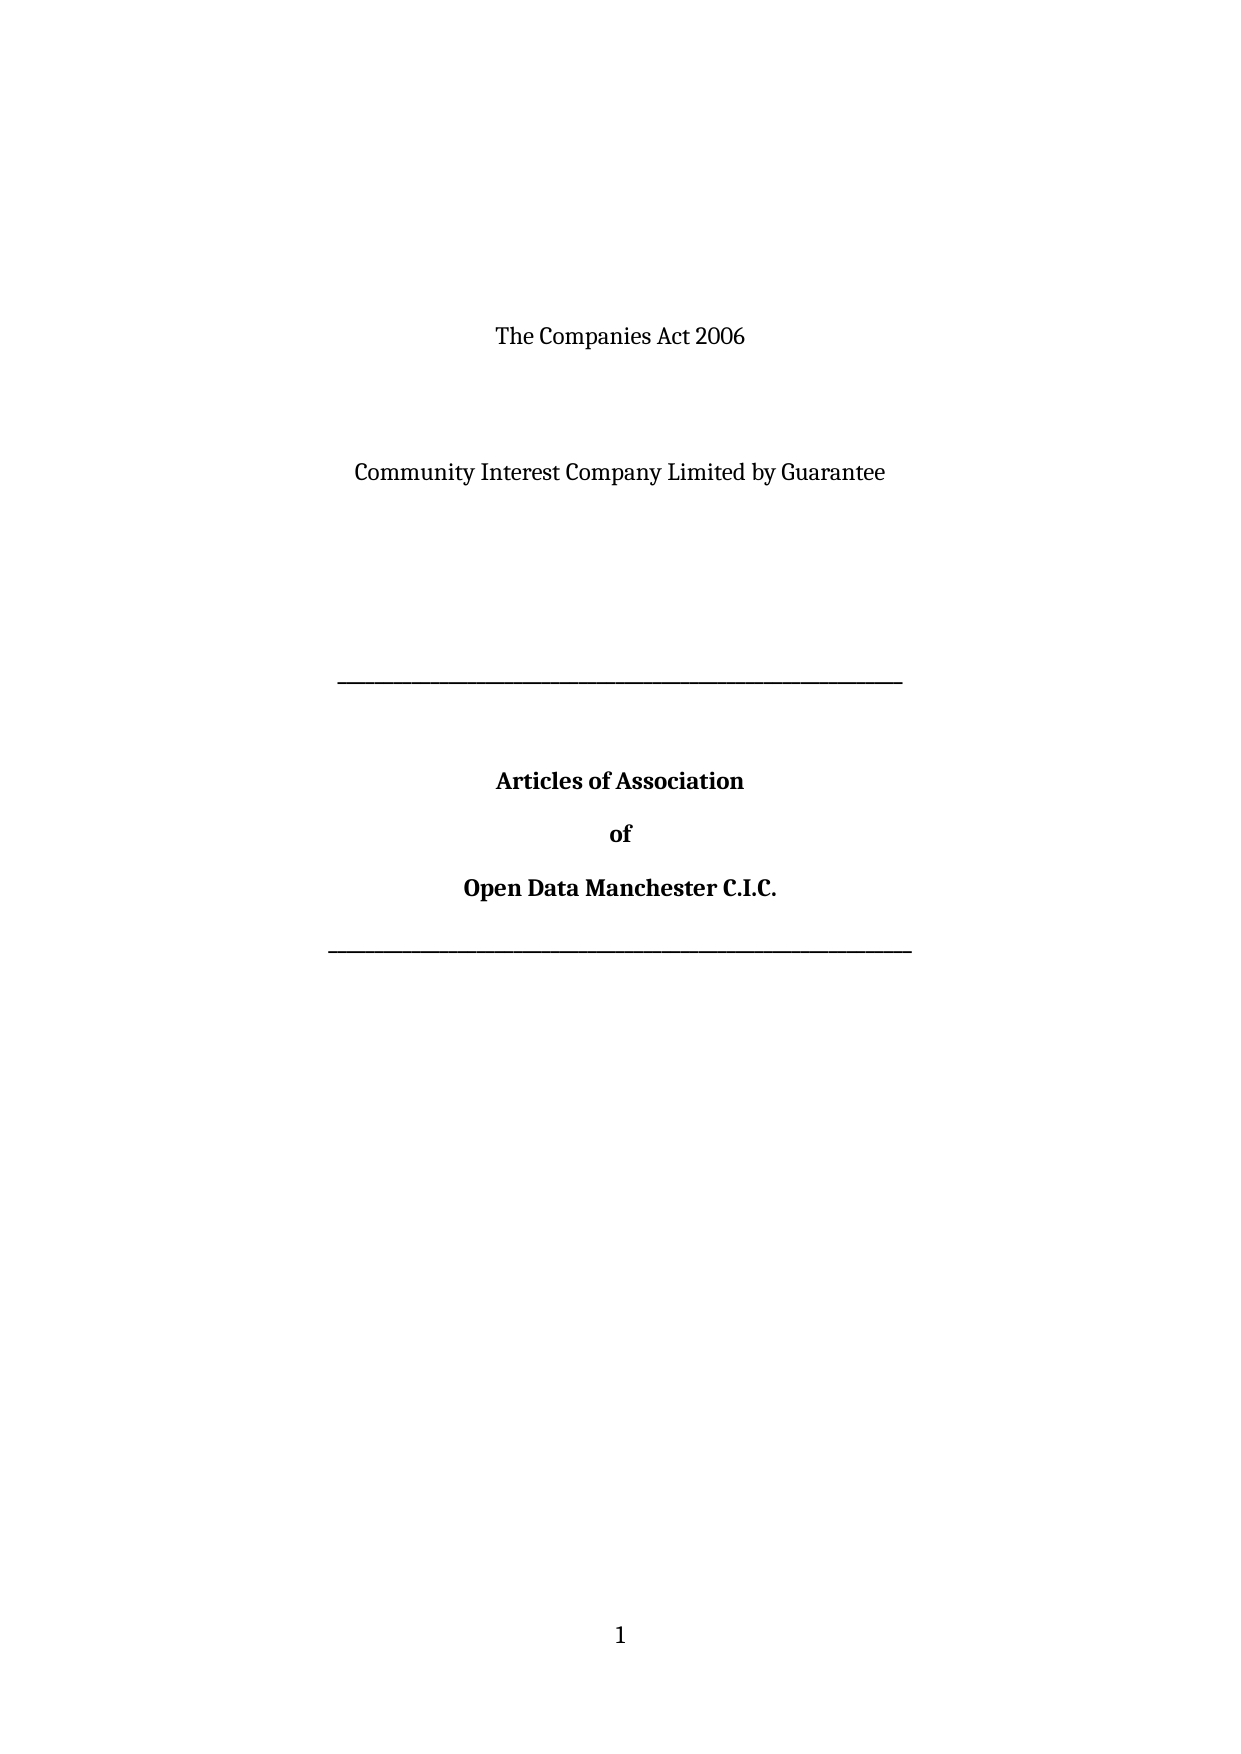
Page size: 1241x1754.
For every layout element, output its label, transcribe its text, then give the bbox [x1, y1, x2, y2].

text _____________________________________________________________ [150, 659, 1090, 688]
text _______________________________________________________________ [150, 928, 1090, 957]
text Open Data Manchester C.I.C. [150, 874, 1090, 903]
text Articles of Association [150, 767, 1090, 795]
text The Companies Act 2006 [150, 322, 1090, 350]
text of [150, 820, 1090, 849]
text Community Interest Company Limited by Guarantee [150, 458, 1090, 487]
